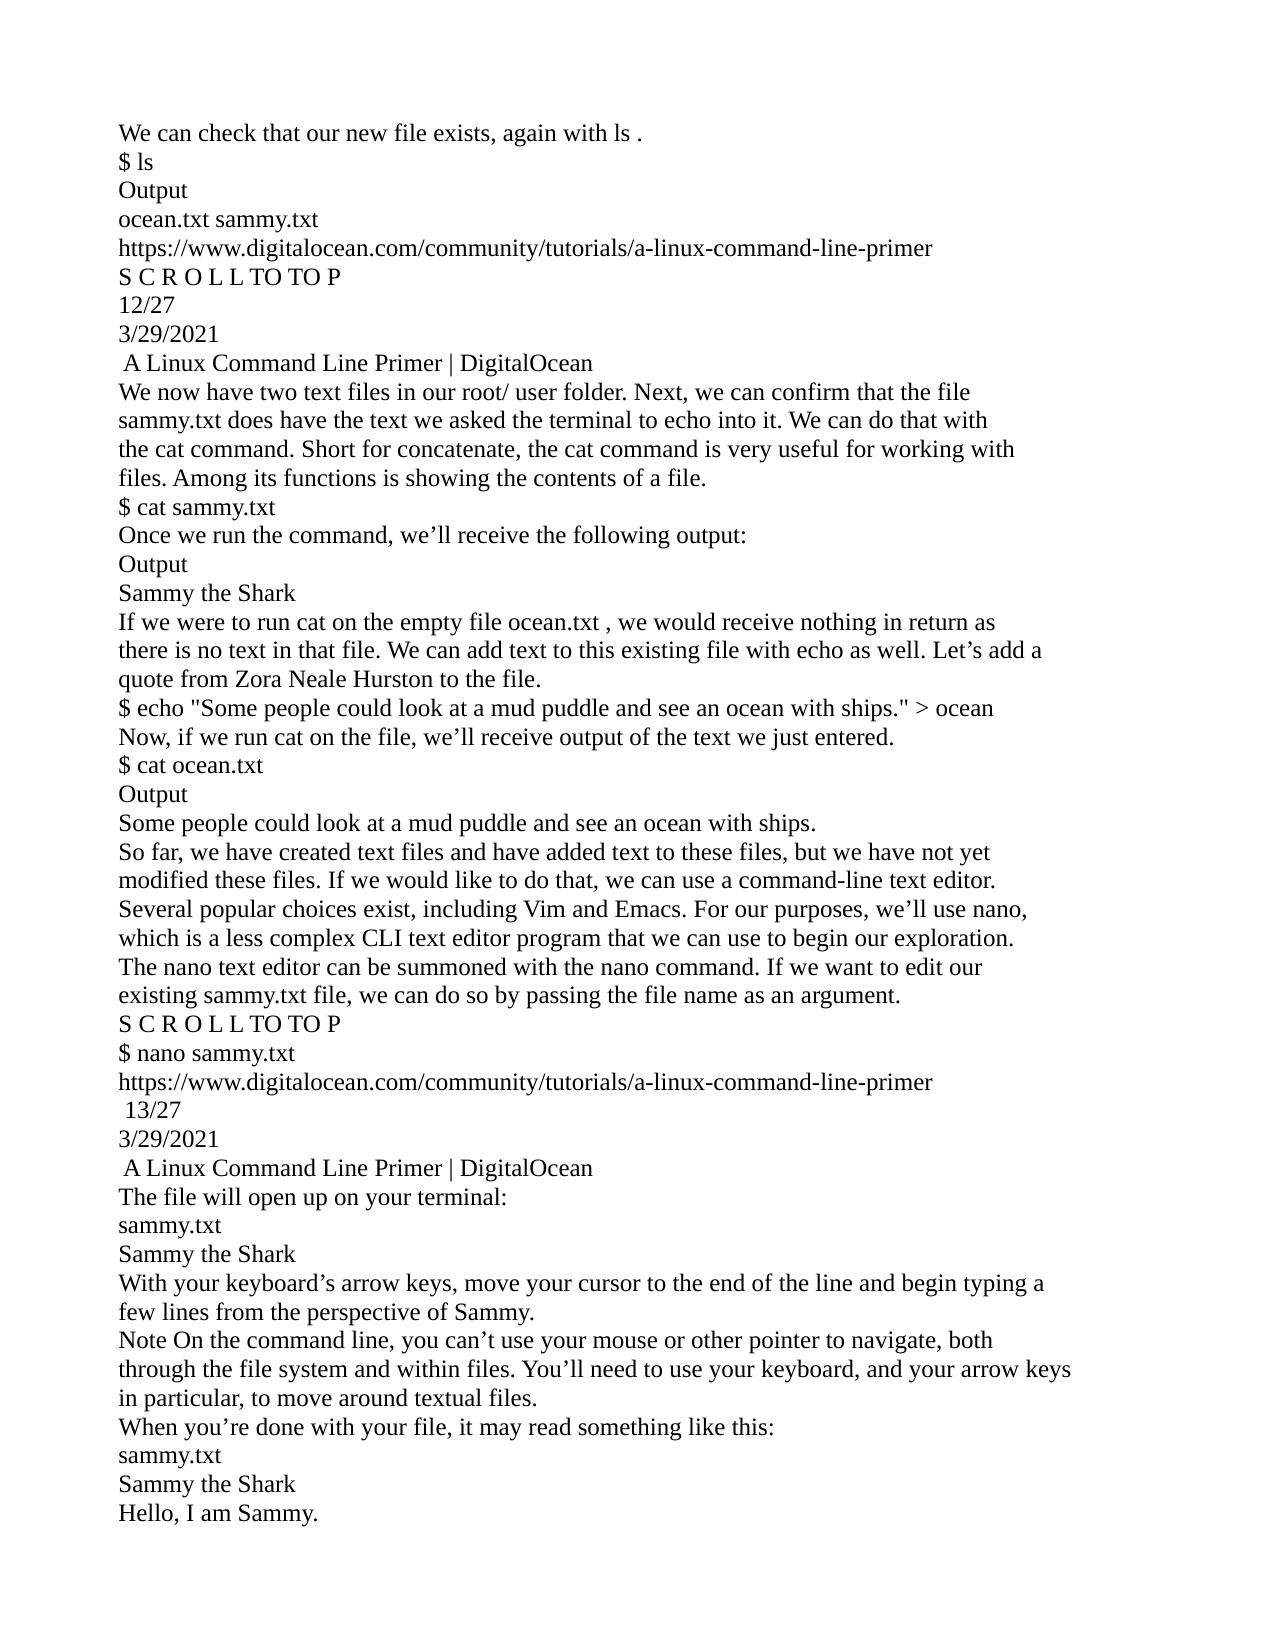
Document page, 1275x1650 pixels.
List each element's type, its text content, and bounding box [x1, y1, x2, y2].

text The file will open up on your terminal: [118, 1182, 1157, 1211]
text We now have two text files in our root/ user folder. Next, we can confirm that the file [118, 377, 1157, 406]
text $ nano sammy.txt [118, 1038, 1157, 1067]
text through the file system and within files. You’ll need to use your keyboard, and your arrow keys [118, 1354, 1157, 1383]
text We can check that our new file exists, again with ls . [118, 118, 1157, 147]
text Hello, I am Sammy. [118, 1498, 1157, 1527]
text sammy.txt does have the text we asked the terminal to echo into it. We can do that with [118, 406, 1157, 434]
text With your keyboard’s arrow keys, move your cursor to the end of the line and begin typing a [118, 1268, 1157, 1297]
text sammy.txt [118, 1441, 1157, 1469]
text existing sammy.txt file, we can do so by passing the file name as an argument. [118, 981, 1157, 1009]
text Once we run the command, we’ll receive the following output: [118, 521, 1157, 549]
text ocean.txt sammy.txt [118, 204, 1157, 233]
text Note On the command line, you can’t use your mouse or other pointer to navigate, both [118, 1326, 1157, 1354]
text which is a less complex CLI text editor program that we can use to begin our exploration. [118, 923, 1157, 952]
text Sammy the Shark [118, 1239, 1157, 1268]
text So far, we have created text files and have added text to these files, but we have not yet [118, 837, 1157, 866]
text A Linux Command Line Primer | DigitalOcean [118, 1153, 1157, 1182]
text $ ls [118, 147, 1157, 176]
text Some people could look at a mud puddle and see an ocean with ships. [118, 808, 1157, 837]
text Several popular choices exist, including Vim and Emacs. For our purposes, we’ll use nano, [118, 894, 1157, 923]
text Output [118, 176, 1157, 204]
text sammy.txt [118, 1211, 1157, 1239]
text When you’re done with your file, it may read something like this: [118, 1412, 1157, 1441]
text Output [118, 779, 1157, 808]
text https://www.digitalocean.com/community/tutorials/a-linux-command-line-primer [118, 1067, 1157, 1096]
text Sammy the Shark [118, 578, 1157, 607]
text $ cat sammy.txt [118, 492, 1157, 521]
text 3/29/2021 [118, 319, 1157, 348]
text Now, if we run cat on the file, we’ll receive output of the text we just entered. [118, 722, 1157, 751]
text Output [118, 549, 1157, 578]
text in particular, to move around textual files. [118, 1383, 1157, 1412]
text Sammy the Shark [118, 1469, 1157, 1498]
text few lines from the perspective of Sammy. [118, 1297, 1157, 1326]
text 3/29/2021 [118, 1124, 1157, 1153]
text files. Among its functions is showing the contents of a file. [118, 463, 1157, 492]
text S C R O L L TO TO P [118, 1009, 1157, 1038]
text there is no text in that file. We can add text to this existing file with echo as well. Let’s add a [118, 636, 1157, 664]
text If we were to run cat on the empty file ocean.txt , we would receive nothing in return as [118, 607, 1157, 636]
text quote from Zora Neale Hurston to the file. [118, 664, 1157, 693]
text https://www.digitalocean.com/community/tutorials/a-linux-command-line-primer [118, 233, 1157, 262]
text modified these files. If we would like to do that, we can use a command-line text editor. [118, 866, 1157, 894]
text $ cat ocean.txt [118, 751, 1157, 779]
text S C R O L L TO TO P [118, 262, 1157, 291]
text $ echo "Some people could look at a mud puddle and see an ocean with ships." > ocean [118, 693, 1157, 722]
text The nano text editor can be summoned with the nano command. If we want to edit our [118, 952, 1157, 981]
text the cat command. Short for concatenate, the cat command is very useful for working with [118, 434, 1157, 463]
text 12/27 [118, 291, 1157, 319]
text A Linux Command Line Primer | DigitalOcean [118, 348, 1157, 377]
text 13/27 [118, 1096, 1157, 1124]
